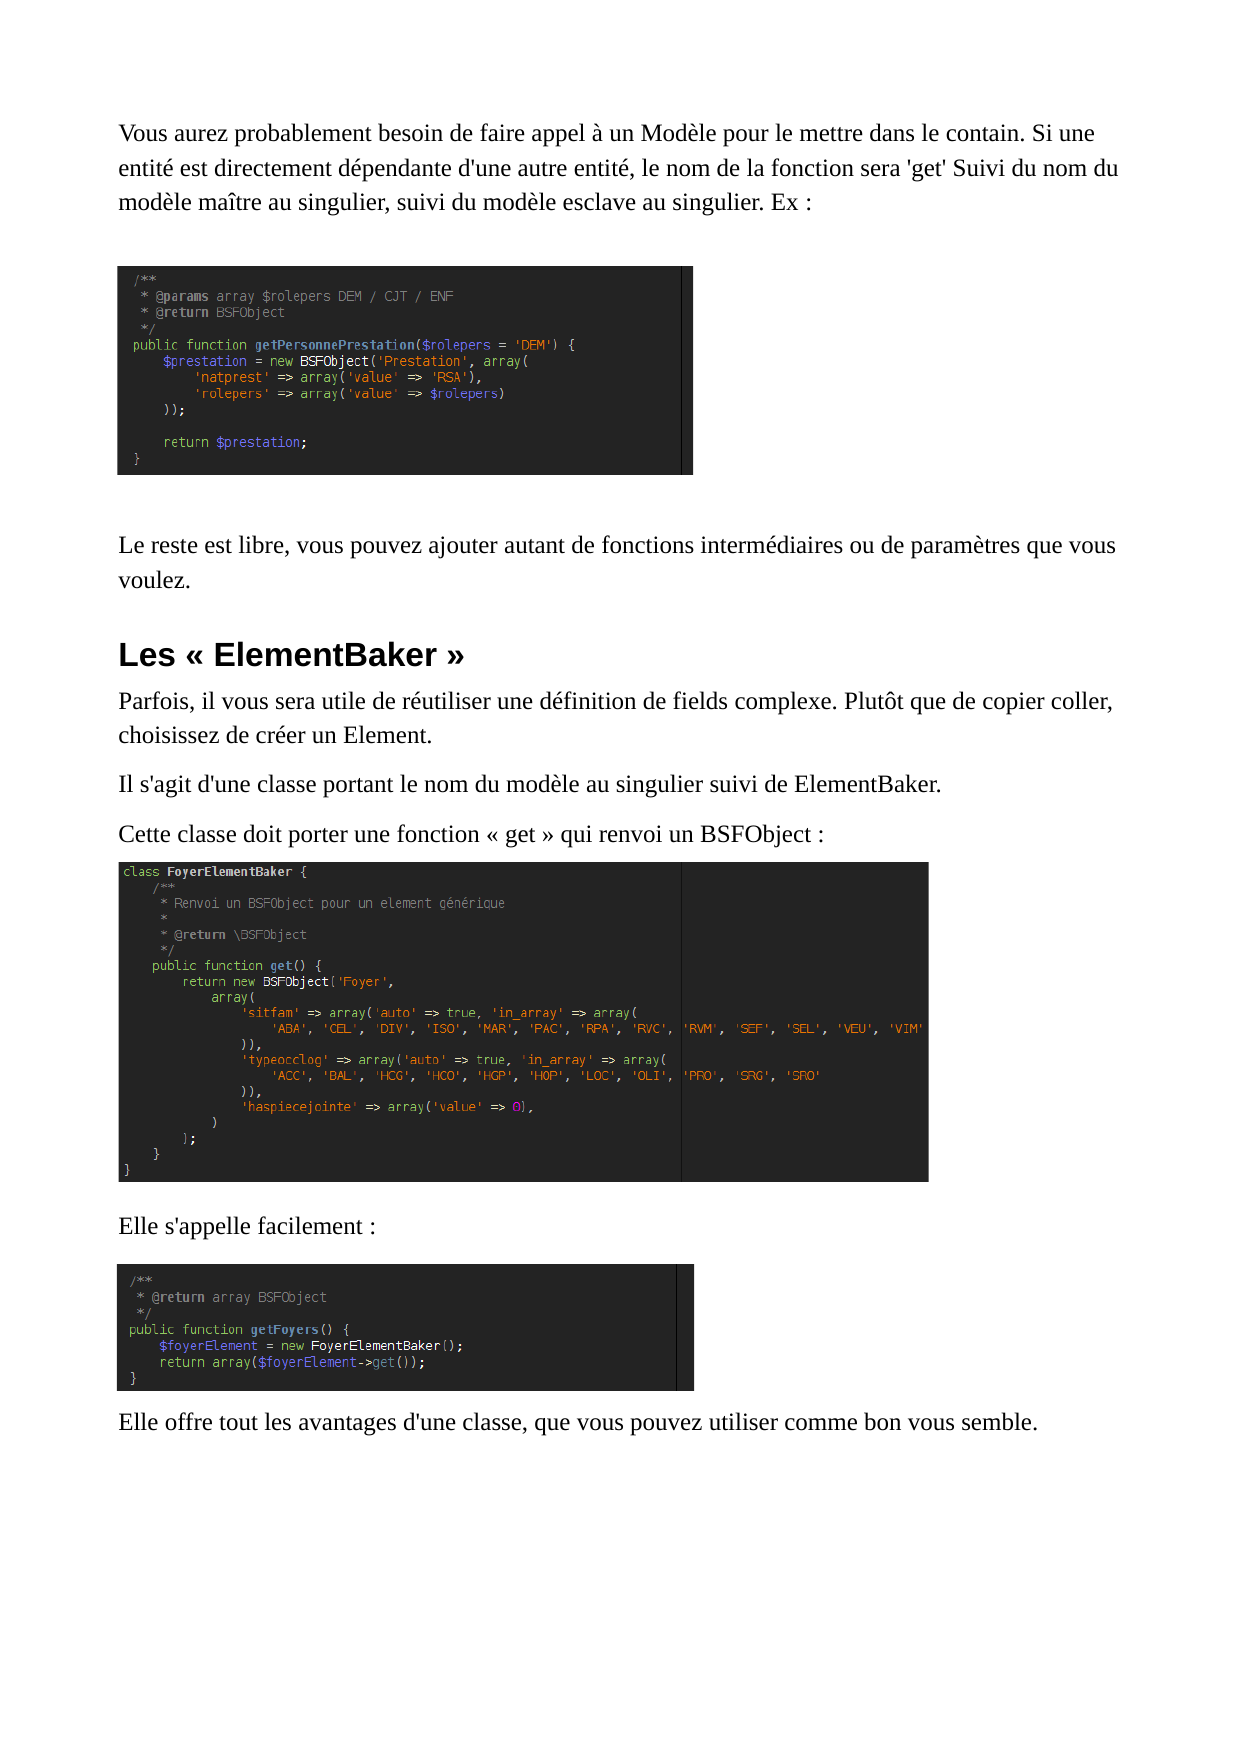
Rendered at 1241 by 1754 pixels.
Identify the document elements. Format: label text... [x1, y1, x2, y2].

picture [118, 862, 929, 1182]
text Il s'agit d'une classe portant le nom du modèle au singulier suivi de ElementBaker. [118, 769, 1122, 798]
text Le reste est libre, vous pouvez ajouter autant de fonctions intermédiaires ou de paramètres que vous voulez. [118, 531, 1122, 594]
text Vous aurez probablement besoin de faire appel à un Modèle pour le mettre dans le contain. Si une entité est directement dépendante d'une autre entité, le nom de la fonction sera 'get' Suivi du nom du modèle maître au singulier, suivi du modèle esclave au singulier. Ex : [118, 118, 1122, 216]
text Parfois, il vous sera utile de réutiliser une définition de fields complexe. Plutôt que de copier coller, choisissez de créer un Element. [118, 686, 1122, 749]
text Elle offre tout les avantages d'une classe, que vous pouvez utiliser comme bon vous semble. [118, 1407, 1122, 1436]
text Cette classe doit porter une fonction « get » qui renvoi un BSFObject : [118, 819, 1122, 847]
subtitle Les « ElementBaker » [118, 635, 1122, 673]
text Elle s'appelle facilement : [118, 1211, 1122, 1240]
picture [116, 1264, 695, 1391]
picture [117, 266, 694, 475]
